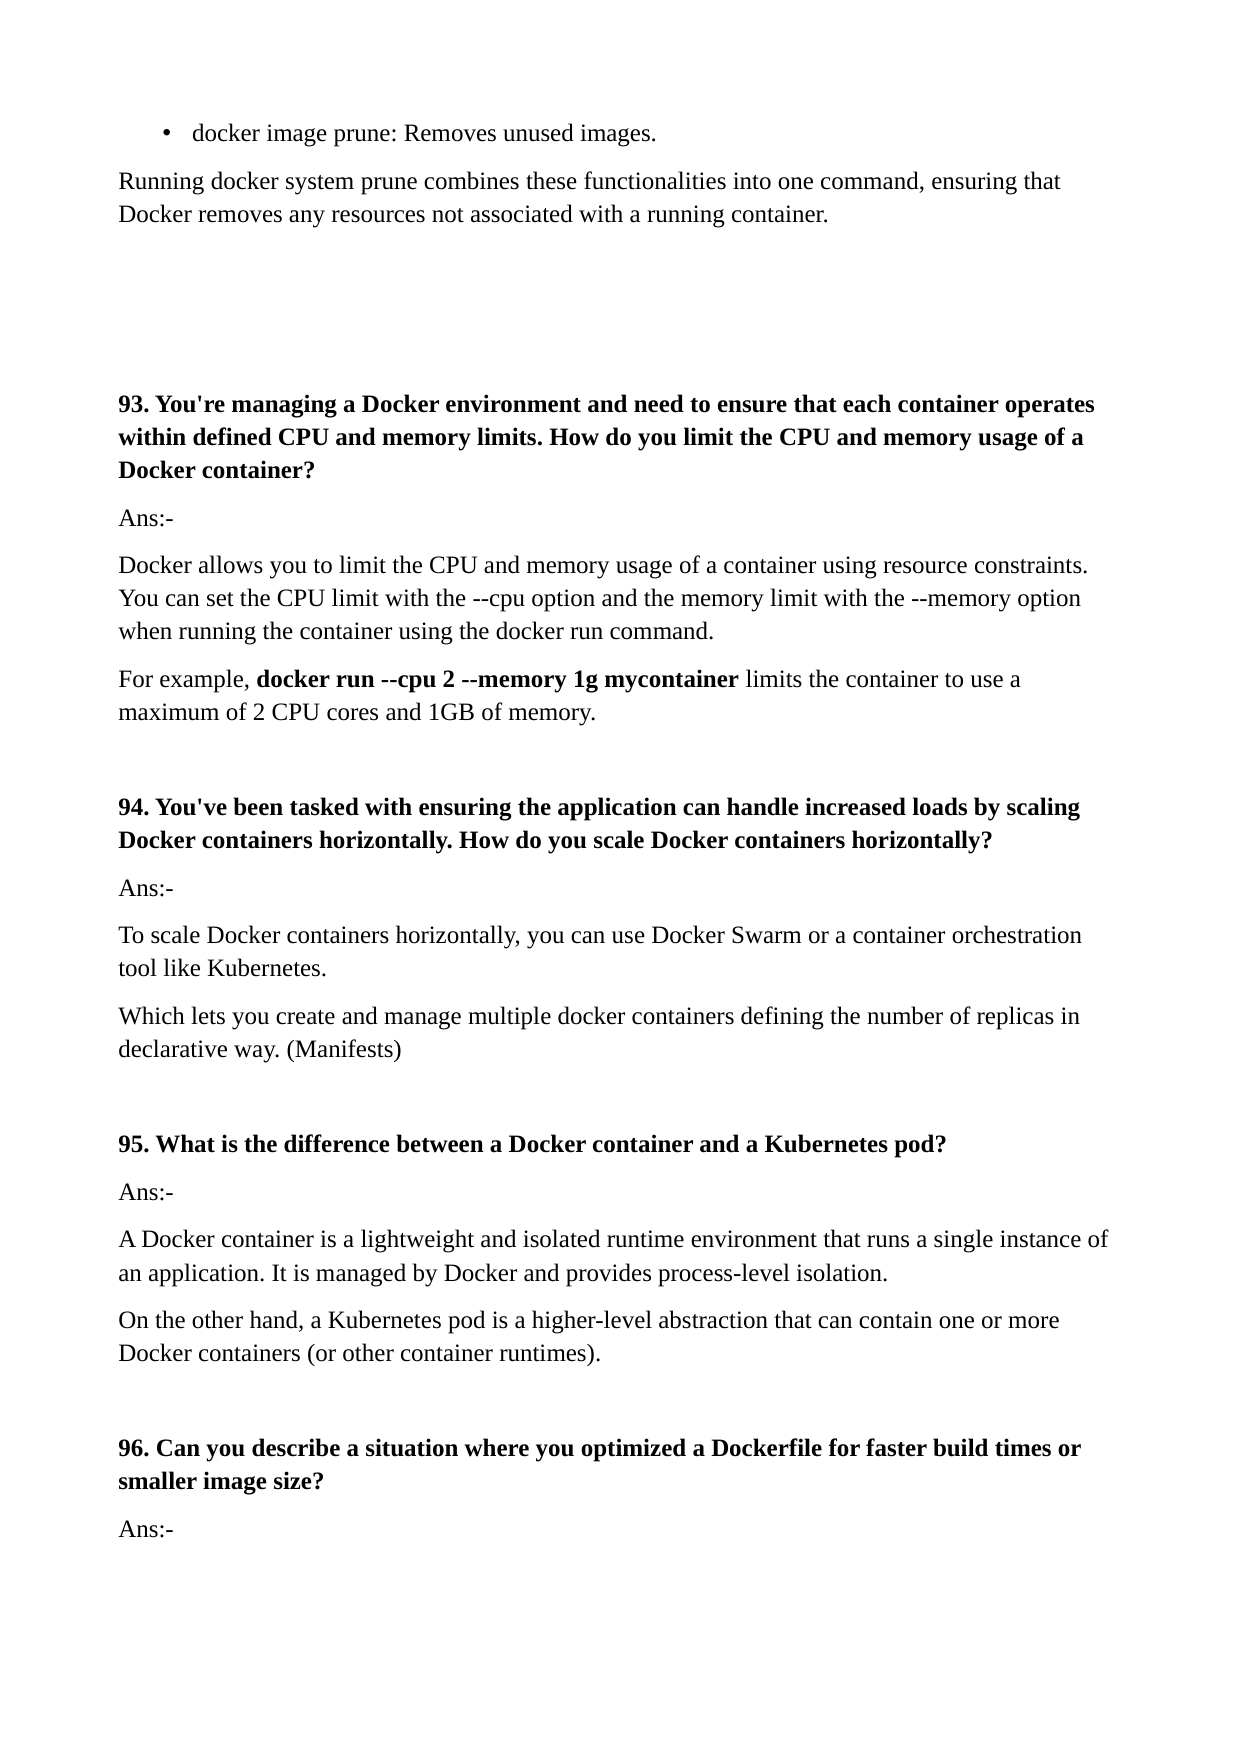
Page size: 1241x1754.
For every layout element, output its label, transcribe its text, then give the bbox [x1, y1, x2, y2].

text On the other hand, a Kubernetes pod is a higher-level abstraction that can contain one or more Docker containers (or other container runtimes). [118, 1305, 1122, 1367]
text Which lets you create and manage multiple docker containers defining the number of replicas in declarative way. (Manifests) [118, 1001, 1122, 1063]
text For example, docker run --cpu 2 --memory 1g mycontainer limits the container to use a maximum of 2 CPU cores and 1GB of memory. [118, 664, 1122, 726]
text Running docker system prune combines these functionalities into one command, ensuring that Docker removes any resources not associated with a running container. [118, 166, 1122, 227]
text 94. You've been tasked with ensuring the application can handle increased loads by scaling Docker containers horizontally. How do you scale Docker containers horizontally? [118, 792, 1122, 854]
text 96. Can you describe a situation where you optimized a Dockerfile for faster build times or smaller image size? [118, 1433, 1122, 1495]
text To scale Docker containers horizontally, you can use Docker Swarm or a container orchestration tool like Kubernetes. [118, 921, 1122, 982]
text Ans:- [118, 1514, 1122, 1543]
text A Docker container is a lightweight and isolated runtime environment that runs a single instance of an application. It is managed by Docker and provides process-level isolation. [118, 1224, 1122, 1286]
list docker image prune: Removes unused images. [162, 118, 1122, 147]
text Ans:- [118, 873, 1122, 902]
text Ans:- [118, 503, 1122, 532]
text 93. You're managing a Docker environment and need to ensure that each container operates within defined CPU and memory limits. How do you limit the CPU and memory usage of a Docker container? [118, 389, 1122, 484]
text Docker allows you to limit the CPU and memory usage of a container using resource constraints. You can set the CPU limit with the --cpu option and the memory limit with the --memory option when running the container using the docker run command. [118, 550, 1122, 645]
text Ans:- [118, 1177, 1122, 1206]
text 95. What is the difference between a Docker container and a Kubernetes pod? [118, 1129, 1122, 1158]
